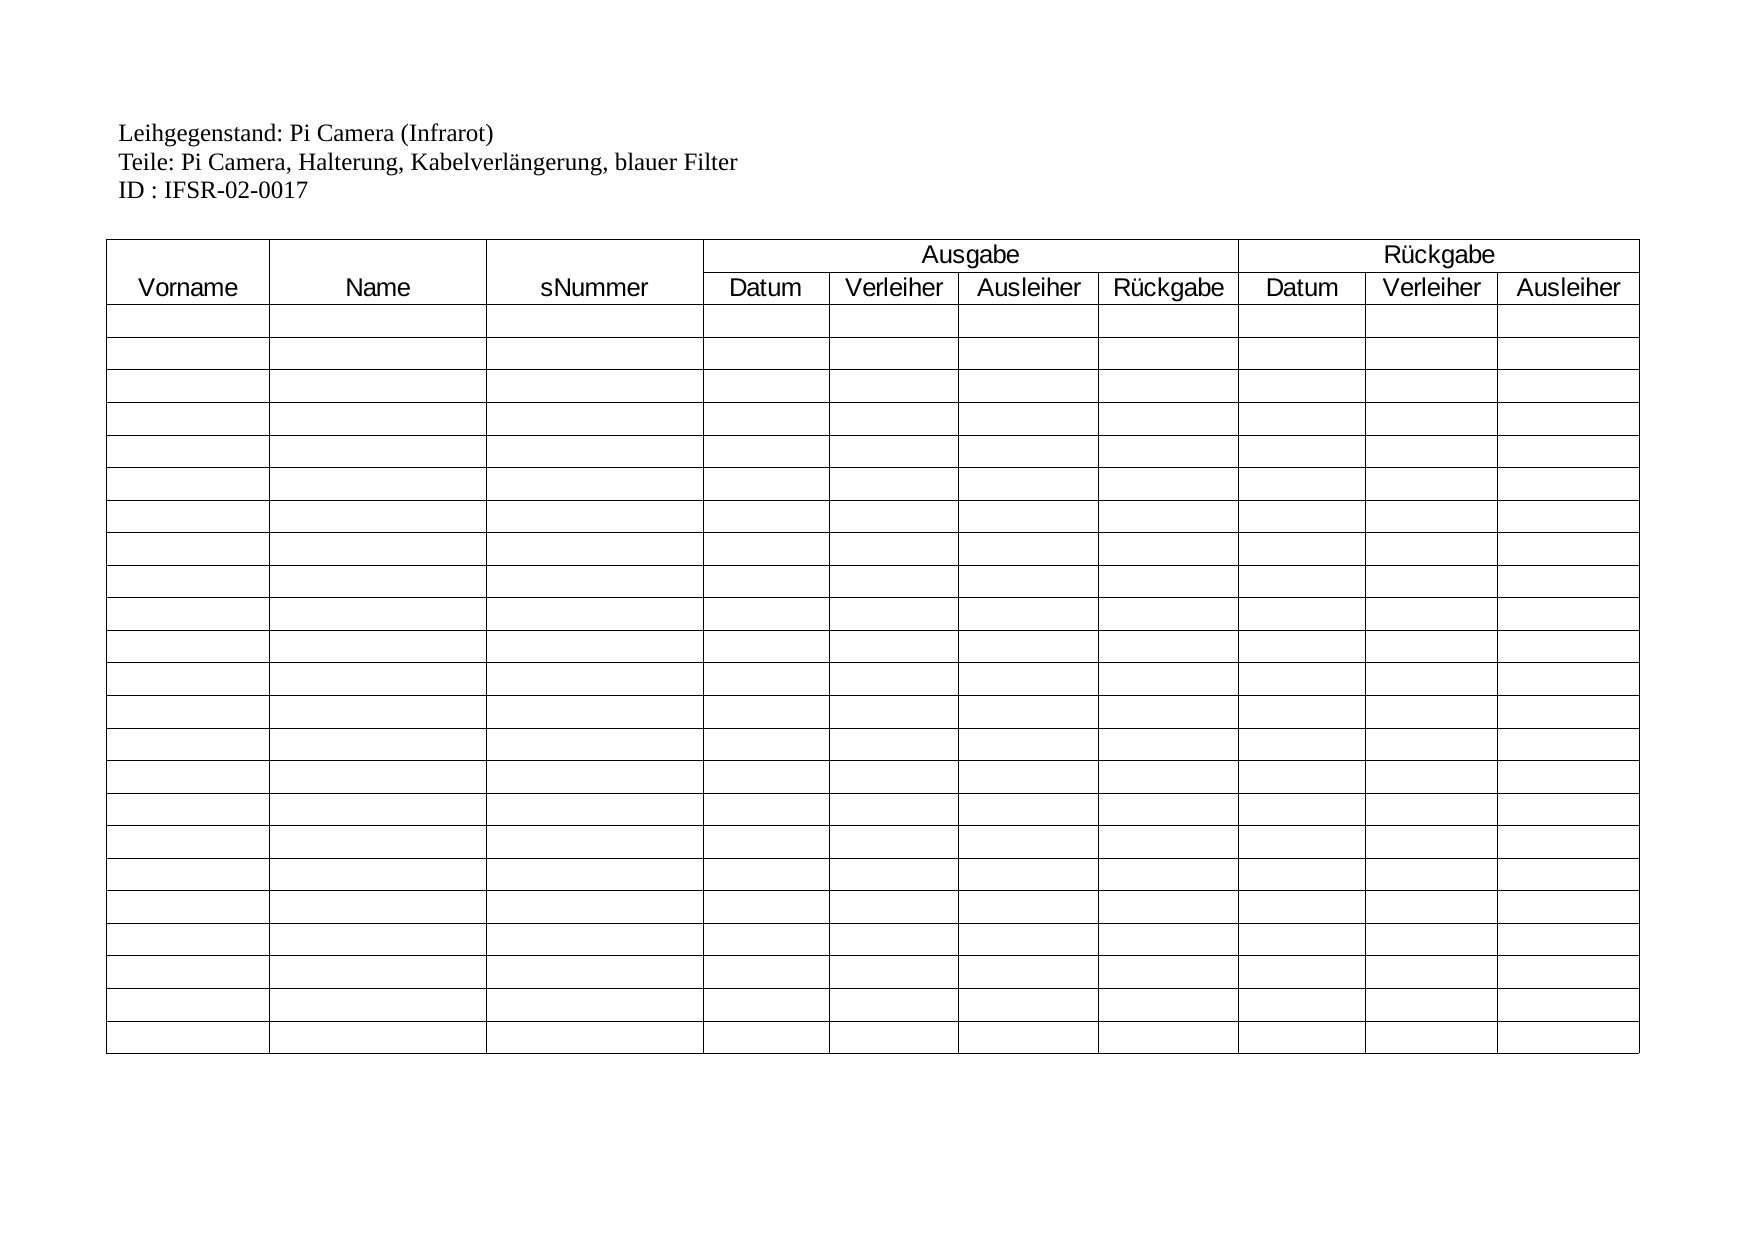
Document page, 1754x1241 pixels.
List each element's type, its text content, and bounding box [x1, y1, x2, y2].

text Leihgegenstand: Pi Camera (Infrarot) [118, 118, 1636, 147]
text Teile: Pi Camera, Halterung, Kabelverlängerung, blauer Filter [118, 147, 1636, 176]
text ID : IFSR-02-0017 [118, 176, 1636, 204]
